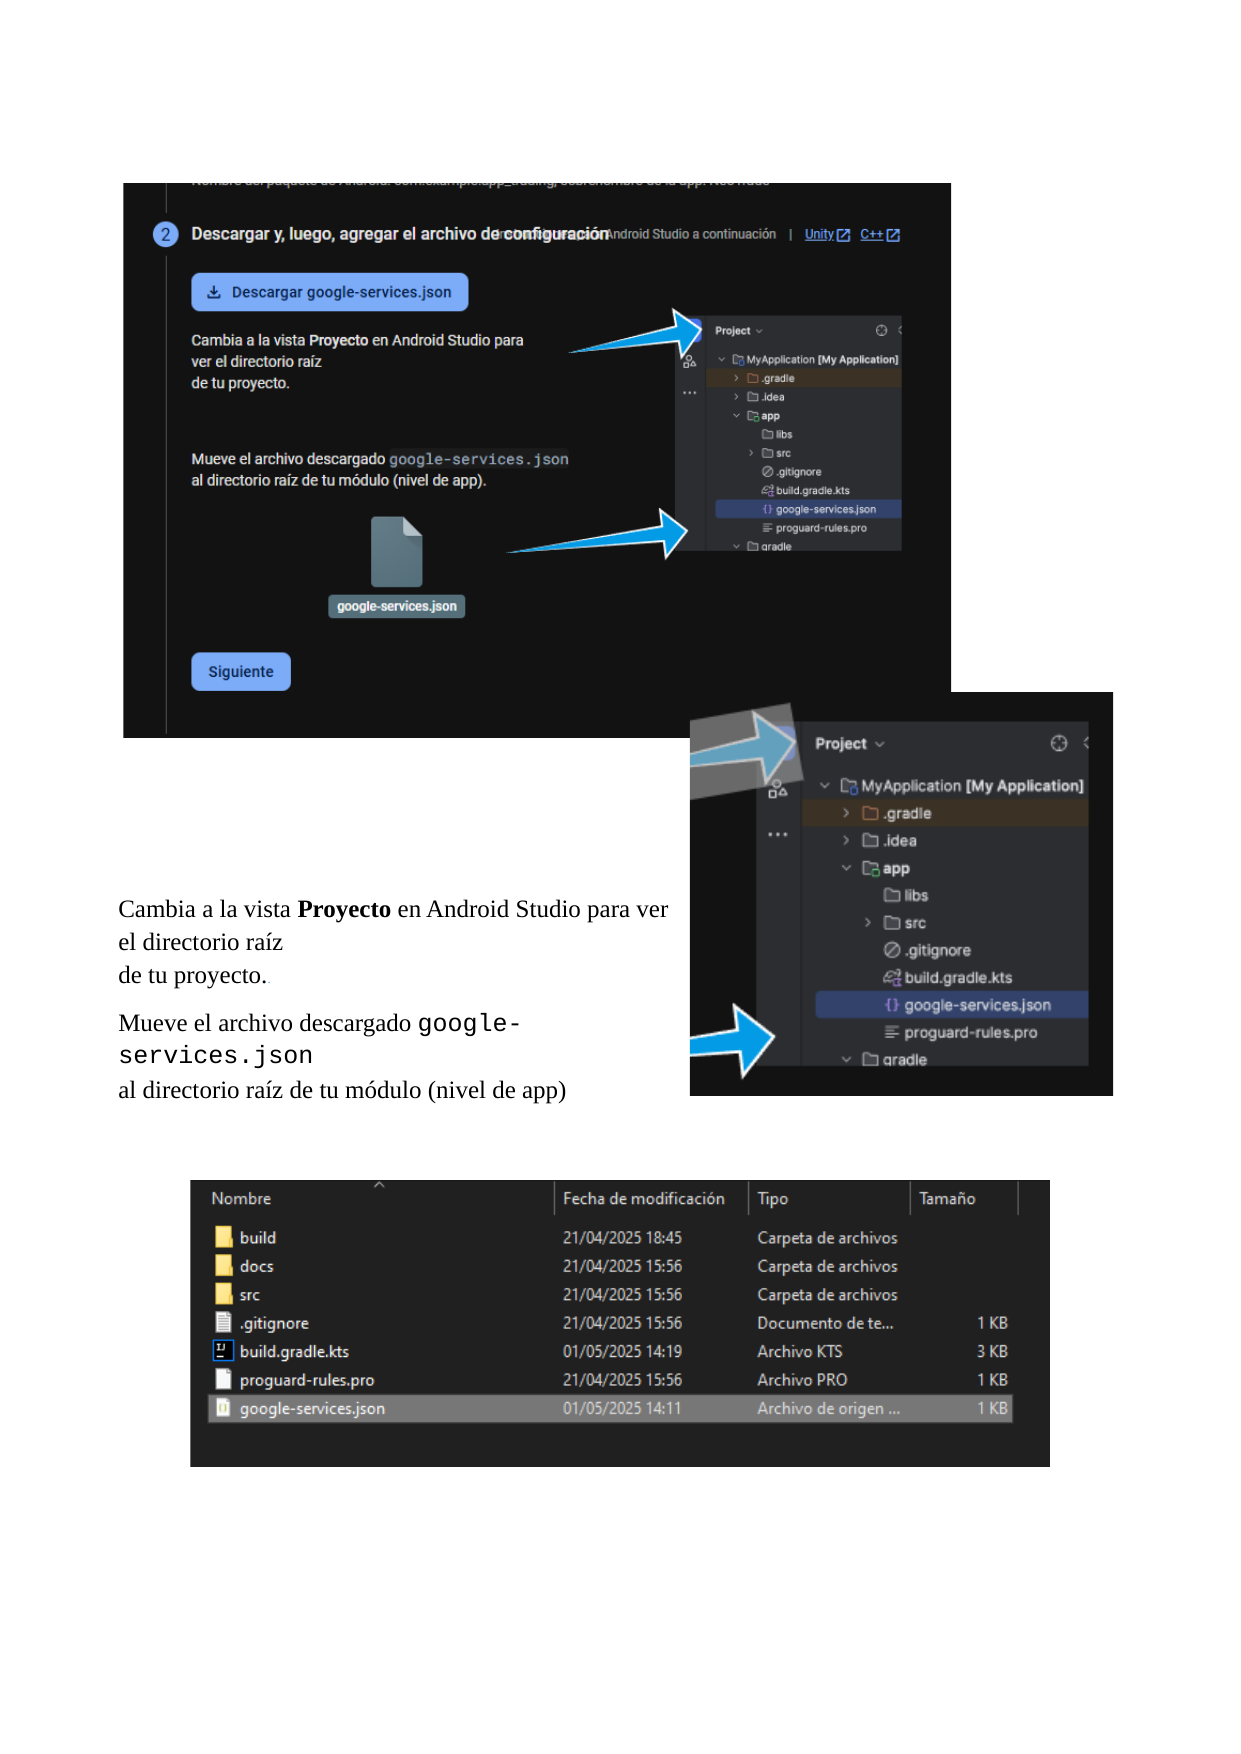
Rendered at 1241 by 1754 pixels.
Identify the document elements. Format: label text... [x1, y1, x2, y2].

text Mueve el archivo descargado google-services.json al directorio raíz de tu módulo (nivel de app) [118, 1008, 1122, 1104]
picture [190, 1180, 1050, 1467]
picture [123, 183, 1114, 1096]
text Cambia a la vista Proyecto en Android Studio para ver el directorio raíz de tu proyecto. [118, 894, 689, 989]
